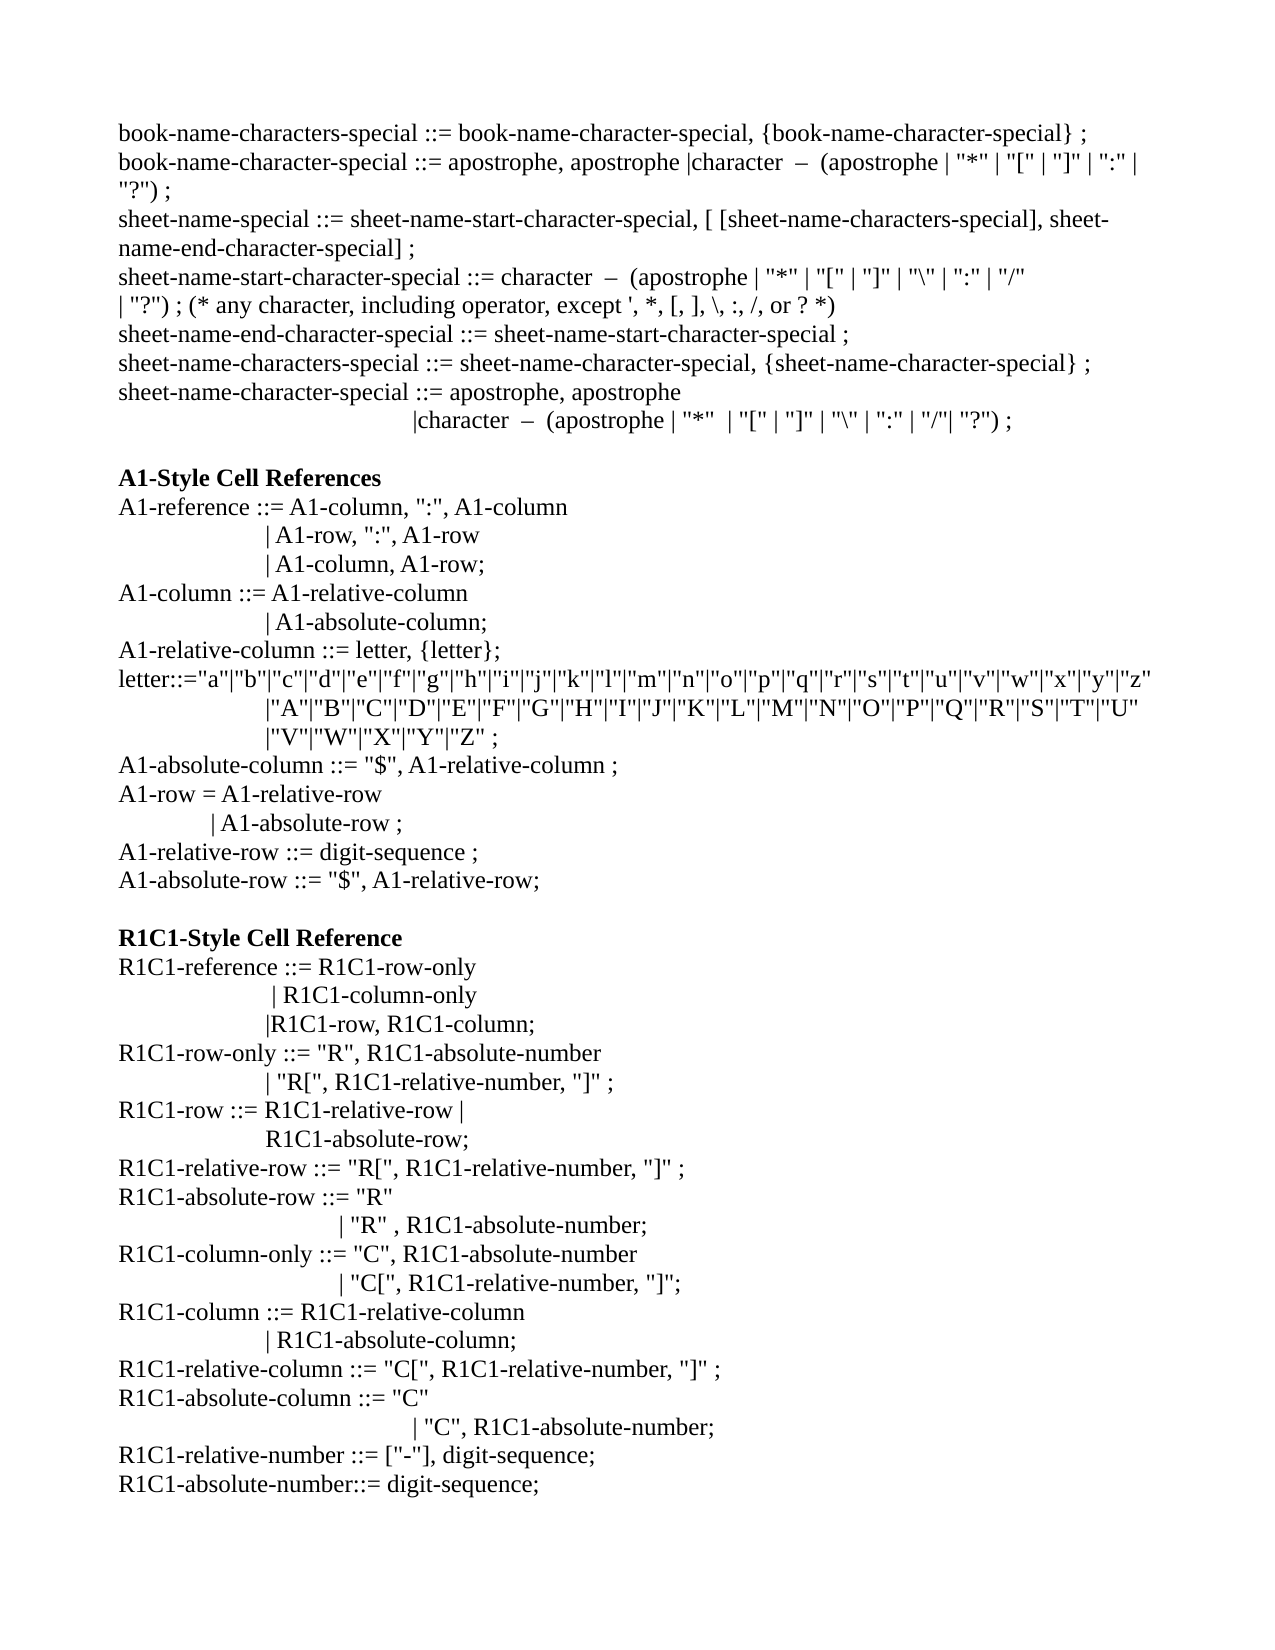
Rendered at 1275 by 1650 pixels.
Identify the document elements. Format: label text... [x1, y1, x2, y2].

text R1C1-absolute-row; [118, 1124, 1157, 1153]
text A1-row = A1-relative-row [118, 779, 1157, 808]
text R1C1-absolute-column ::= "C" [118, 1383, 1157, 1412]
text sheet-name-character-special ::= apostrophe, apostrophe [118, 377, 1157, 406]
text sheet-name-characters-special ::= sheet-name-character-special, {sheet-name-character-special} ; [118, 348, 1157, 377]
text |"A"|"B"|"C"|"D"|"E"|"F"|"G"|"H"|"I"|"J"|"K"|"L"|"M"|"N"|"O"|"P"|"Q"|"R"|"S"|"T"|"U" |"V"|"W"|"X"|"Y"|"Z" ; [118, 693, 1157, 751]
text |character – (apostrophe | "*" | "[" | "]" | "\" | ":" | "/"| "?") ; [118, 406, 1157, 434]
text sheet-name-end-character-special ::= sheet-name-start-character-special ; [118, 319, 1157, 348]
text | A1-absolute-column; [118, 607, 1157, 636]
text | "R" , R1C1-absolute-number; [118, 1211, 1157, 1239]
text A1-column ::= A1-relative-column [118, 578, 1157, 607]
text R1C1-relative-number ::= ["-"], digit-sequence; [118, 1441, 1157, 1469]
text A1-relative-column ::= letter, {letter}; [118, 636, 1157, 664]
text R1C1-absolute-number::= digit-sequence; [118, 1469, 1157, 1498]
text | "?") ; (* any character, including operator, except ', *, [, ], \, :, /, or ? *) [118, 291, 1157, 319]
text R1C1-row-only ::= "R", R1C1-absolute-number [118, 1038, 1157, 1067]
text R1C1-column ::= R1C1-relative-column [118, 1297, 1157, 1326]
text | "C[", R1C1-relative-number, "]"; [118, 1268, 1157, 1297]
text | "C", R1C1-absolute-number; [118, 1412, 1157, 1441]
text A1-Style Cell References [118, 463, 1157, 492]
text A1-reference ::= A1-column, ":", A1-column [118, 492, 1157, 521]
text A1-absolute-row ::= "$", A1-relative-row; [118, 866, 1157, 894]
text | A1-column, A1-row; [118, 549, 1157, 578]
text A1-absolute-column ::= "$", A1-relative-column ; [118, 751, 1157, 779]
text R1C1-Style Cell Reference [118, 923, 1157, 952]
text sheet-name-special ::= sheet-name-start-character-special, [ [sheet-name-characters-special], sheet-name-end-character-special] ; [118, 204, 1157, 262]
text letter::="a"|"b"|"c"|"d"|"e"|"f"|"g"|"h"|"i"|"j"|"k"|"l"|"m"|"n"|"o"|"p"|"q"|"r"|"s"|"t"|"u"|"v"|"w"|"x"|"y"|"z" [118, 664, 1157, 693]
text | A1-row, ":", A1-row [118, 521, 1157, 549]
text R1C1-column-only ::= "C", R1C1-absolute-number [118, 1239, 1157, 1268]
text | R1C1-column-only [118, 981, 1157, 1009]
text R1C1-row ::= R1C1-relative-row | [118, 1096, 1157, 1124]
text R1C1-absolute-row ::= "R" [118, 1182, 1157, 1211]
text R1C1-reference ::= R1C1-row-only [118, 952, 1157, 981]
text sheet-name-start-character-special ::= character – (apostrophe | "*" | "[" | "]" | "\" | ":" | "/" [118, 262, 1157, 291]
text R1C1-relative-row ::= "R[", R1C1-relative-number, "]" ; [118, 1153, 1157, 1182]
text |R1C1-row, R1C1-column; [118, 1009, 1157, 1038]
text | R1C1-absolute-column; [118, 1326, 1157, 1354]
text | "R[", R1C1-relative-number, "]" ; [118, 1067, 1157, 1096]
text book-name-characters-special ::= book-name-character-special, {book-name-character-special} ; [118, 118, 1157, 147]
text book-name-character-special ::= apostrophe, apostrophe |character – (apostrophe | "*" | "[" | "]" | ":" | "?") ; [118, 147, 1157, 204]
text | A1-absolute-row ; [118, 808, 1157, 837]
text A1-relative-row ::= digit-sequence ; [118, 837, 1157, 866]
text R1C1-relative-column ::= "C[", R1C1-relative-number, "]" ; [118, 1354, 1157, 1383]
